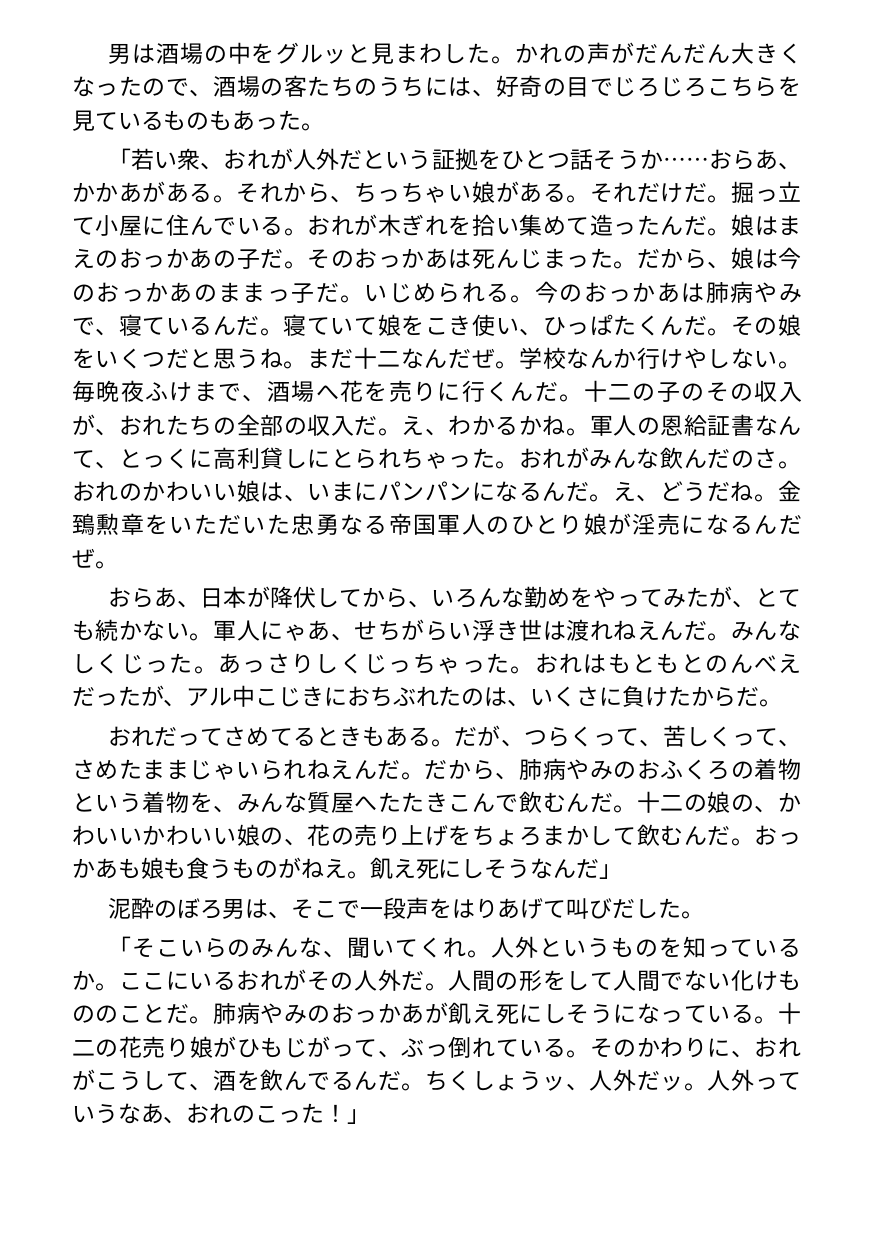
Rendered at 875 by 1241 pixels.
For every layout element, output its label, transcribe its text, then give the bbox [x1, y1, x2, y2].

text 「若い衆、おれが人外だという証拠をひとつ話そうか……おらあ、かかあがある。それから、ちっちゃい娘がある。それだけだ。掘っ立て小屋に住んでいる。おれが木ぎれを拾い集めて造ったんだ。娘はまえのおっかあの子だ。そのおっかあは死んじまった。だから、娘は今のおっかあのままっ子だ。いじめられる。今のおっかあは肺病やみで、寝ているんだ。寝ていて娘をこき使い、ひっぱたくんだ。その娘をいくつだと思うね。まだ十二なんだぜ。学校なんか行けやしない。毎晩夜ふけまで、酒場へ花を売りに行くんだ。十二の子のその収入が、おれたちの全部の収入だ。え、わかるかね。軍人の恩給証書なんて、とっくに高利貸しにとられちゃった。おれがみんな飲んだのさ。おれのかわいい娘は、いまにパンパンになるんだ。え、どうだね。金鵄勲章をいただいた忠勇なる帝国軍人のひとり娘が淫売になるんだぜ。 [72, 142, 802, 574]
text おれだってさめてるときもある。だが、つらくって、苦しくって、さめたままじゃいられねえんだ。だから、肺病やみのおふくろの着物という着物を、みんな質屋へたたきこんで飲むんだ。十二の娘の、かわいいかわいい娘の、花の売り上げをちょろまかして飲むんだ。おっかあも娘も食うものがねえ。飢え死にしそうなんだ」 [72, 718, 802, 884]
text 泥酔のぼろ男は、そこで一段声をはりあげて叫びだした。 [72, 891, 802, 924]
text おらあ、日本が降伏してから、いろんな勤めをやってみたが、とても続かない。軍人にゃあ、せちがらい浮き世は渡れねえんだ。みんなしくじった。あっさりしくじっちゃった。おれはもともとのんべえだったが、アル中こじきにおちぶれたのは、いくさに負けたからだ。 [72, 579, 802, 712]
text 「そこいらのみんな、聞いてくれ。人外というものを知っているか。ここにいるおれがその人外だ。人間の形をして人間でない化けもののことだ。肺病やみのおっかあが飢え死にしそうになっている。十二の花売り娘がひもじがって、ぶっ倒れている。そのかわりに、おれがこうして、酒を飲んでるんだ。ちくしょうッ、人外だッ。人外っていうなあ、おれのこった！」 [72, 930, 802, 1129]
text 男は酒場の中をグルッと見まわした。かれの声がだんだん大きくなったので、酒場の客たちのうちには、好奇の目でじろじろこちらを見ているものもあった。 [72, 36, 802, 136]
